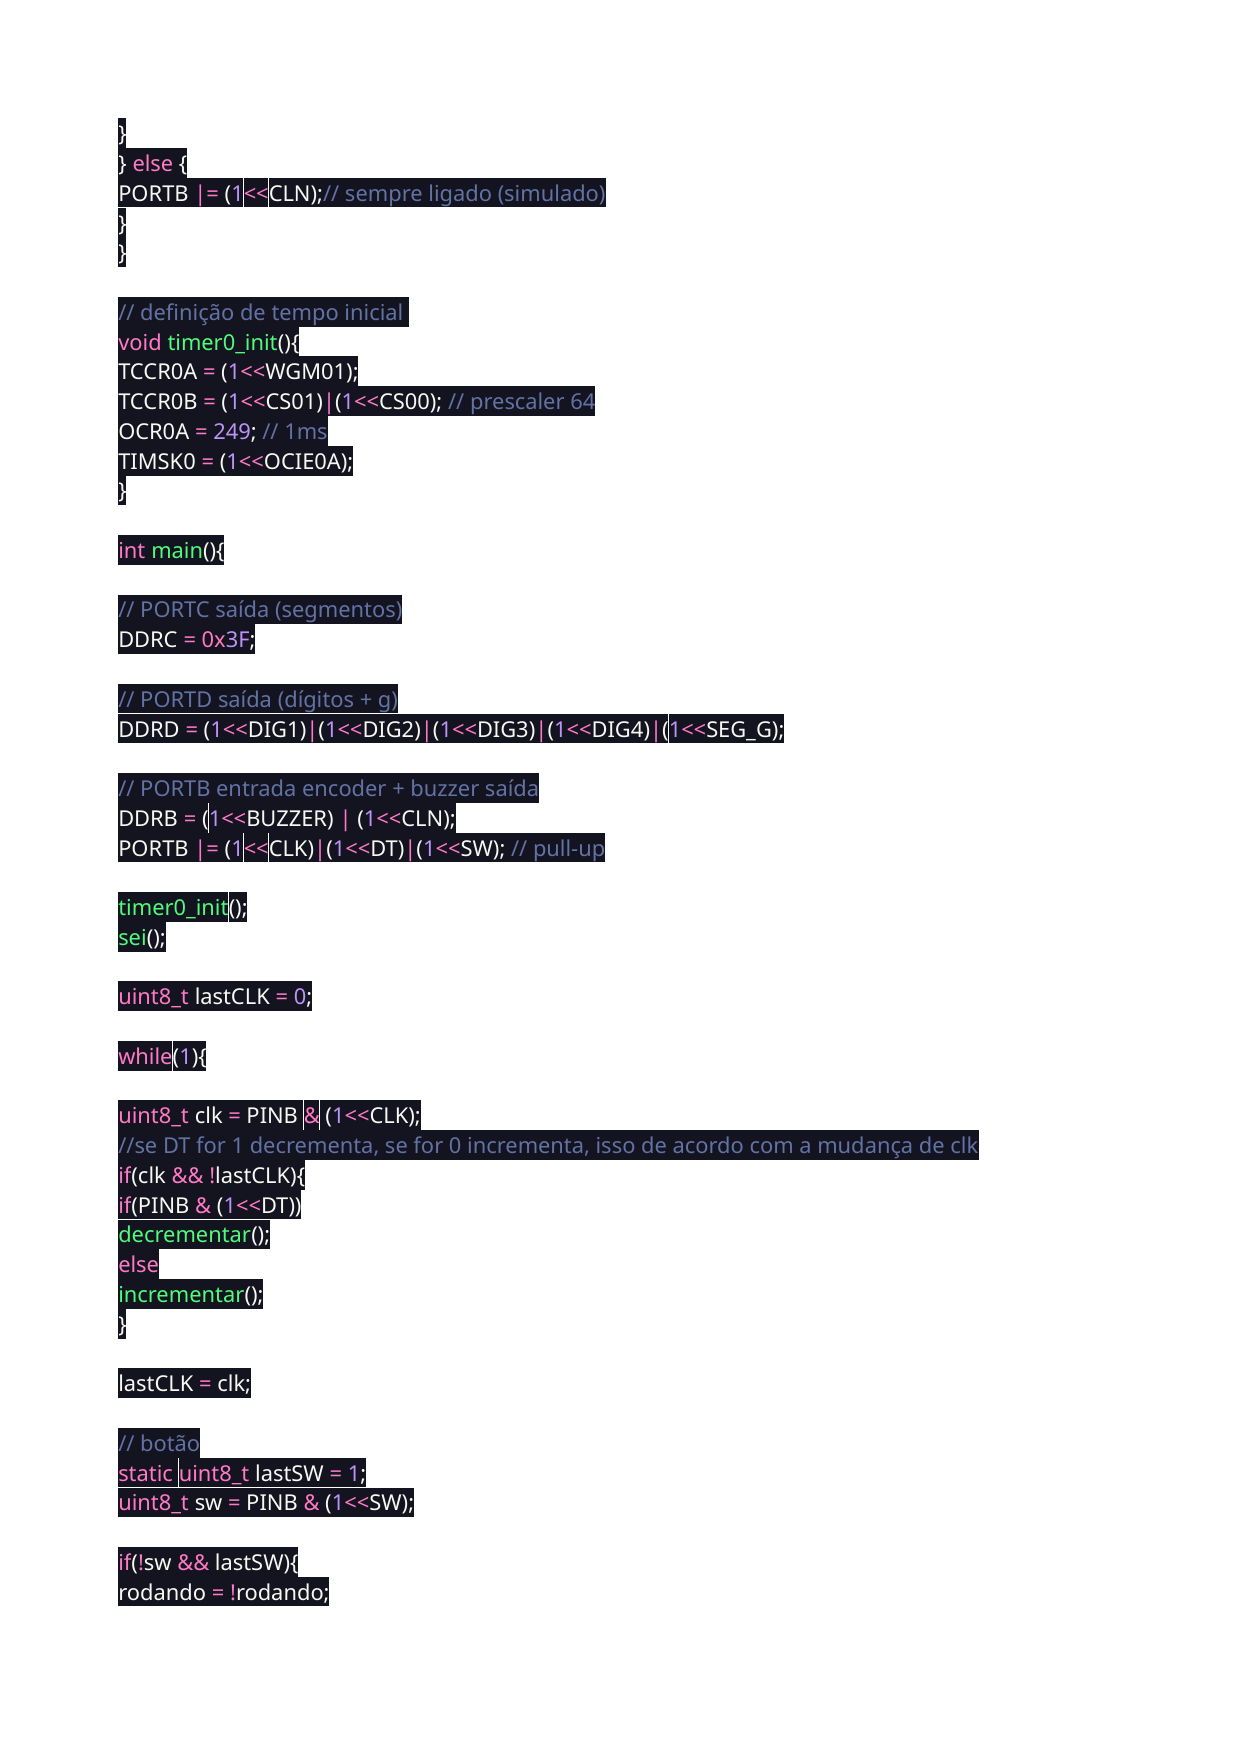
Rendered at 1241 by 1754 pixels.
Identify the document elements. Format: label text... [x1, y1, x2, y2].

text TCCR0A = (1<<WGM01); [118, 356, 1122, 386]
text lastCLK = clk; [118, 1368, 1122, 1398]
text } [118, 207, 1122, 237]
text while(1){ [118, 1041, 1122, 1071]
text int main(){ [118, 535, 1122, 565]
text void timer0_init(){ [118, 327, 1122, 356]
text } [118, 1309, 1122, 1339]
text } [118, 476, 1122, 505]
text //se DT for 1 decrementa, se for 0 incrementa, isso de acordo com a mudança de clk [118, 1130, 1122, 1160]
text PORTB |= (1<<CLN);// sempre ligado (simulado) [118, 178, 1122, 207]
text } else { [118, 148, 1122, 178]
text OCR0A = 249; // 1ms [118, 416, 1122, 446]
text DDRB = (1<<BUZZER) | (1<<CLN); [118, 803, 1122, 833]
text if(!sw && lastSW){ [118, 1547, 1122, 1577]
text decrementar(); [118, 1219, 1122, 1249]
text // PORTD saída (dígitos + g) [118, 684, 1122, 713]
text } [118, 237, 1122, 267]
text sei(); [118, 922, 1122, 952]
text // PORTB entrada encoder + buzzer saída [118, 773, 1122, 803]
text static uint8_t lastSW = 1; [118, 1458, 1122, 1487]
text TIMSK0 = (1<<OCIE0A); [118, 446, 1122, 476]
text if(PINB & (1<<DT)) [118, 1190, 1122, 1219]
text PORTB |= (1<<CLK)|(1<<DT)|(1<<SW); // pull-up [118, 833, 1122, 862]
text TCCR0B = (1<<CS01)|(1<<CS00); // prescaler 64 [118, 386, 1122, 416]
text // PORTC saída (segmentos) [118, 594, 1122, 624]
text rodando = !rodando; [118, 1577, 1122, 1606]
text else [118, 1249, 1122, 1279]
text // botão [118, 1428, 1122, 1458]
text } [118, 118, 1122, 148]
text if(clk && !lastCLK){ [118, 1160, 1122, 1190]
text DDRD = (1<<DIG1)|(1<<DIG2)|(1<<DIG3)|(1<<DIG4)|(1<<SEG_G); [118, 713, 1122, 743]
text uint8_t lastCLK = 0; [118, 981, 1122, 1011]
text incrementar(); [118, 1279, 1122, 1309]
text uint8_t clk = PINB & (1<<CLK); [118, 1100, 1122, 1130]
text DDRC = 0x3F; [118, 624, 1122, 654]
text // definição de tempo inicial [118, 297, 1122, 327]
text uint8_t sw = PINB & (1<<SW); [118, 1487, 1122, 1517]
text timer0_init(); [118, 892, 1122, 922]
